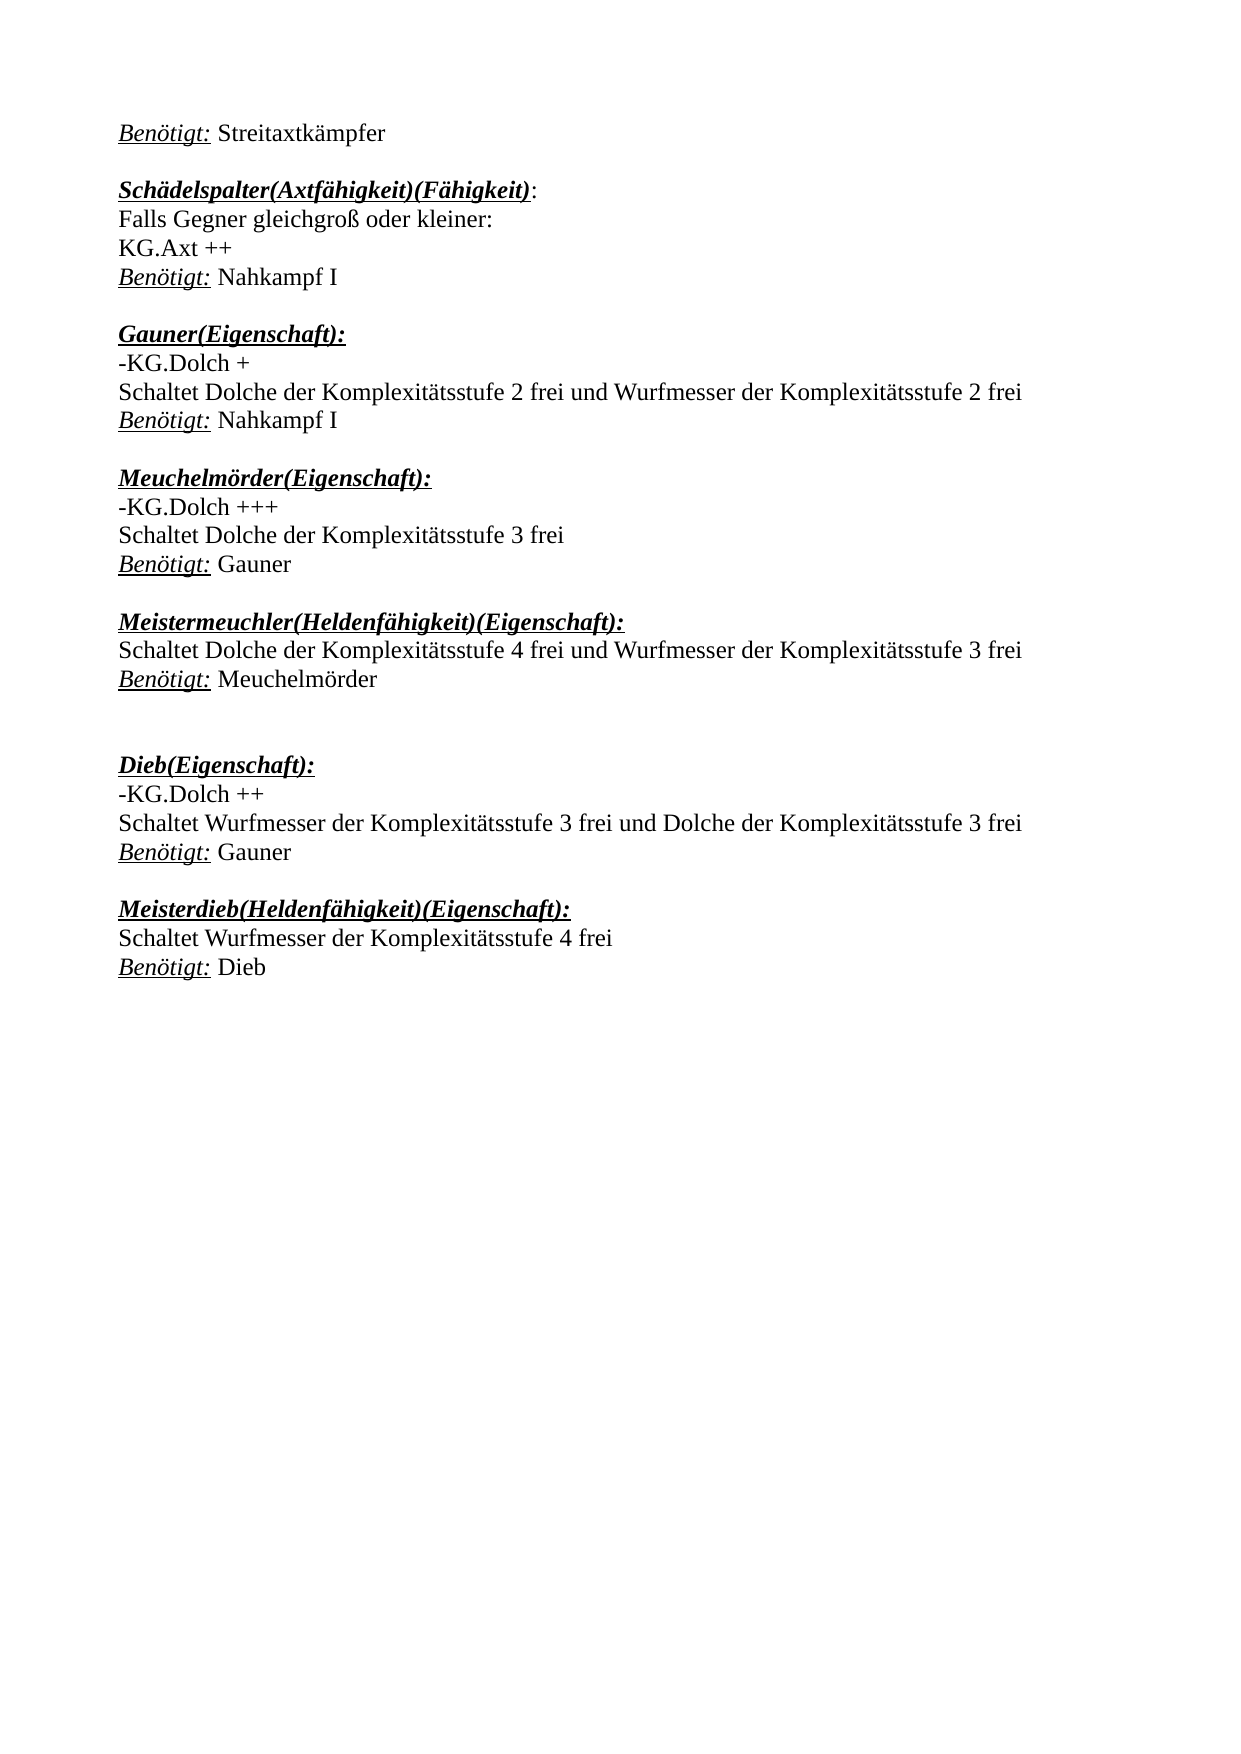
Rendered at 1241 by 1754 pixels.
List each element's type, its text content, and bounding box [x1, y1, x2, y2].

text Dieb(Eigenschaft): [118, 751, 1122, 779]
text Falls Gegner gleichgroß oder kleiner: [118, 204, 1122, 233]
text Meisterdieb(Heldenfähigkeit)(Eigenschaft): [118, 894, 1122, 923]
text KG.Axt ++ [118, 233, 1122, 262]
text Meuchelmörder(Eigenschaft): [118, 463, 1122, 492]
text Benötigt: Meuchelmörder [118, 664, 1122, 693]
text -KG.Dolch +++ [118, 492, 1122, 521]
text Schaltet Dolche der Komplexitätsstufe 3 frei [118, 521, 1122, 549]
text Schaltet Wurfmesser der Komplexitätsstufe 4 frei [118, 923, 1122, 952]
text -KG.Dolch + [118, 348, 1122, 377]
text -KG.Dolch ++ [118, 779, 1122, 808]
text Meistermeuchler(Heldenfähigkeit)(Eigenschaft): [118, 607, 1122, 636]
text Benötigt: Nahkampf I [118, 406, 1122, 434]
text Benötigt: Nahkampf I [118, 262, 1122, 291]
text Gauner(Eigenschaft): [118, 319, 1122, 348]
text Benötigt: Gauner [118, 837, 1122, 866]
text Schaltet Wurfmesser der Komplexitätsstufe 3 frei und Dolche der Komplexitätsstufe 3 frei [118, 808, 1122, 837]
text Schädelspalter(Axtfähigkeit)(Fähigkeit): [118, 176, 1122, 204]
text Benötigt: Gauner [118, 549, 1122, 578]
text Schaltet Dolche der Komplexitätsstufe 4 frei und Wurfmesser der Komplexitätsstufe 3 frei [118, 636, 1122, 664]
text Benötigt: Dieb [118, 952, 1122, 981]
text Benötigt: Streitaxtkämpfer [118, 118, 1122, 147]
text Schaltet Dolche der Komplexitätsstufe 2 frei und Wurfmesser der Komplexitätsstufe 2 frei [118, 377, 1122, 406]
